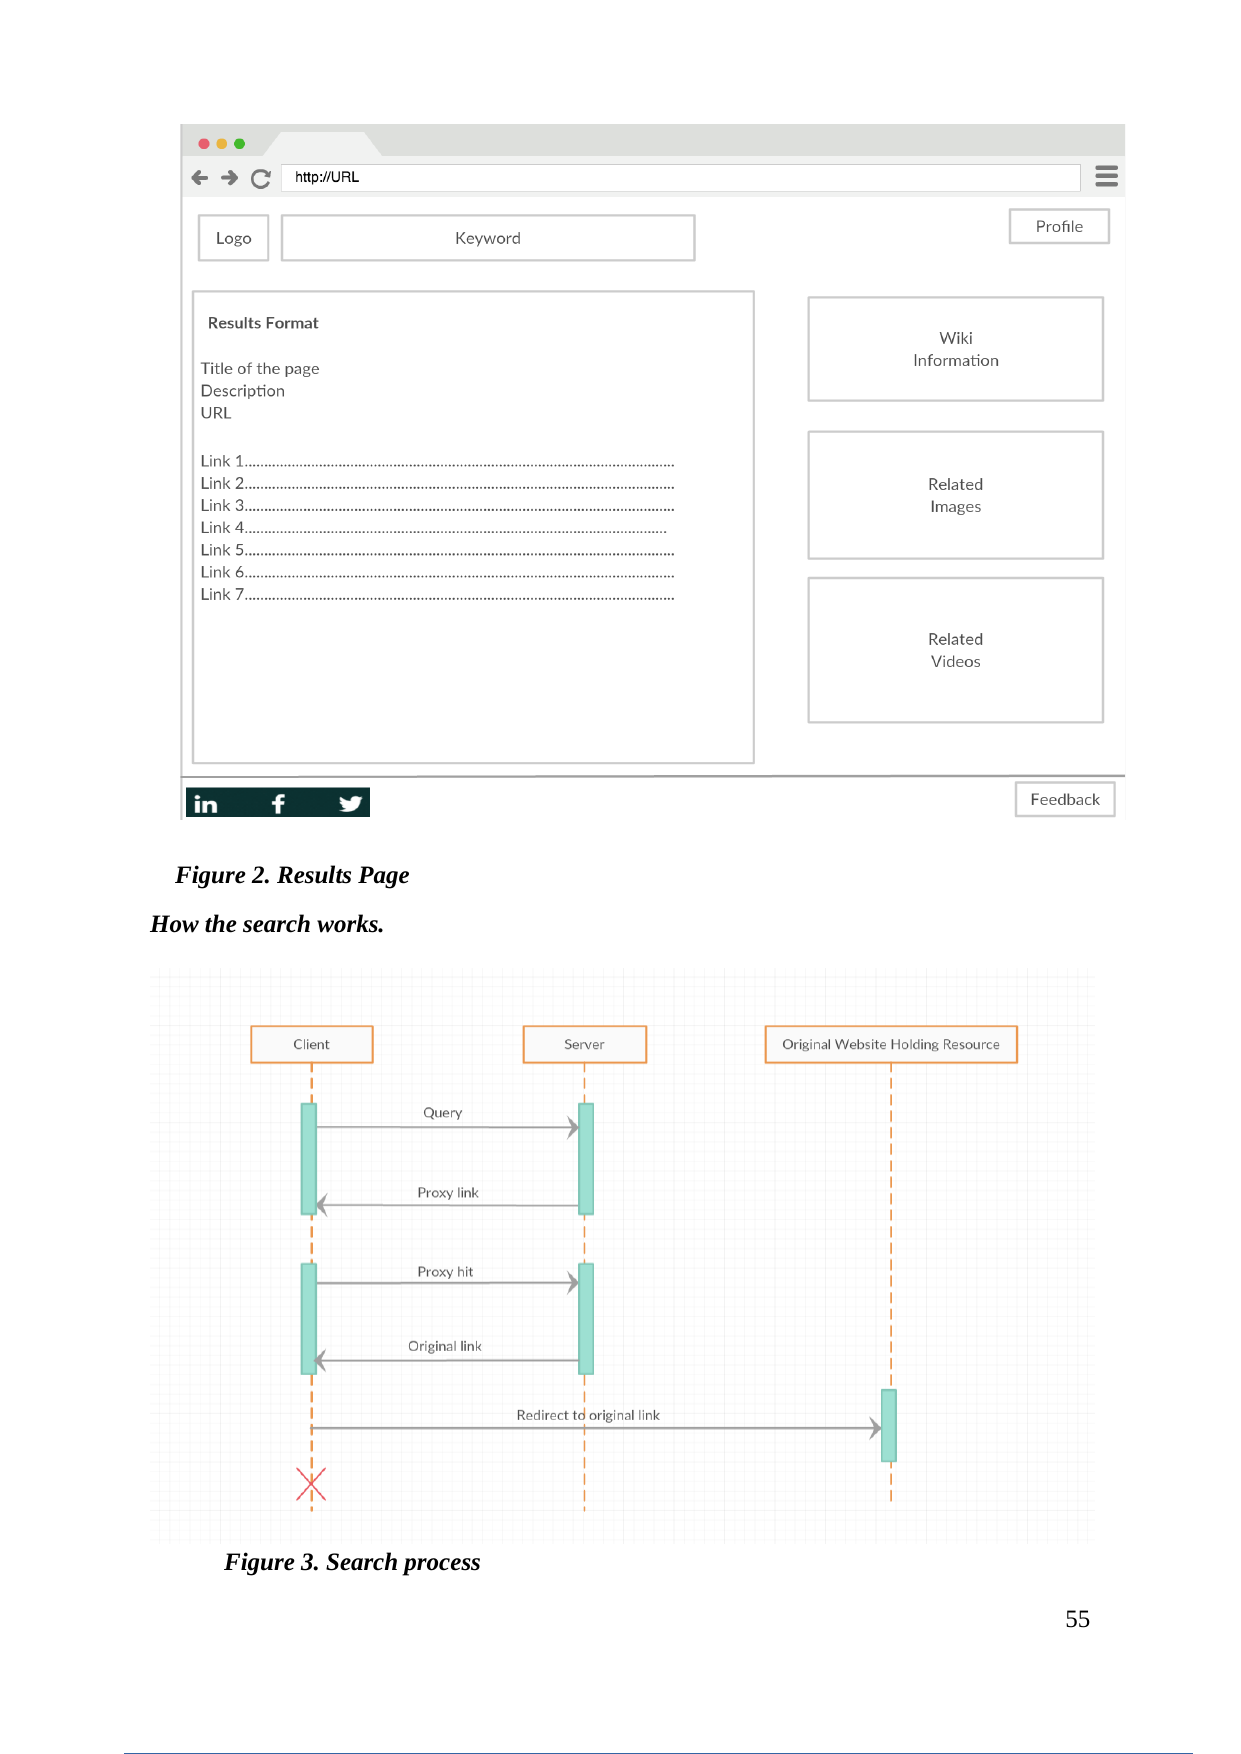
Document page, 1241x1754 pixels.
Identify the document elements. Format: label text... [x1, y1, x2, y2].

text Figure 2. Results Page [150, 860, 1090, 889]
text How the search works. [150, 909, 1090, 938]
text Figure 3. Search process [150, 1547, 1090, 1576]
